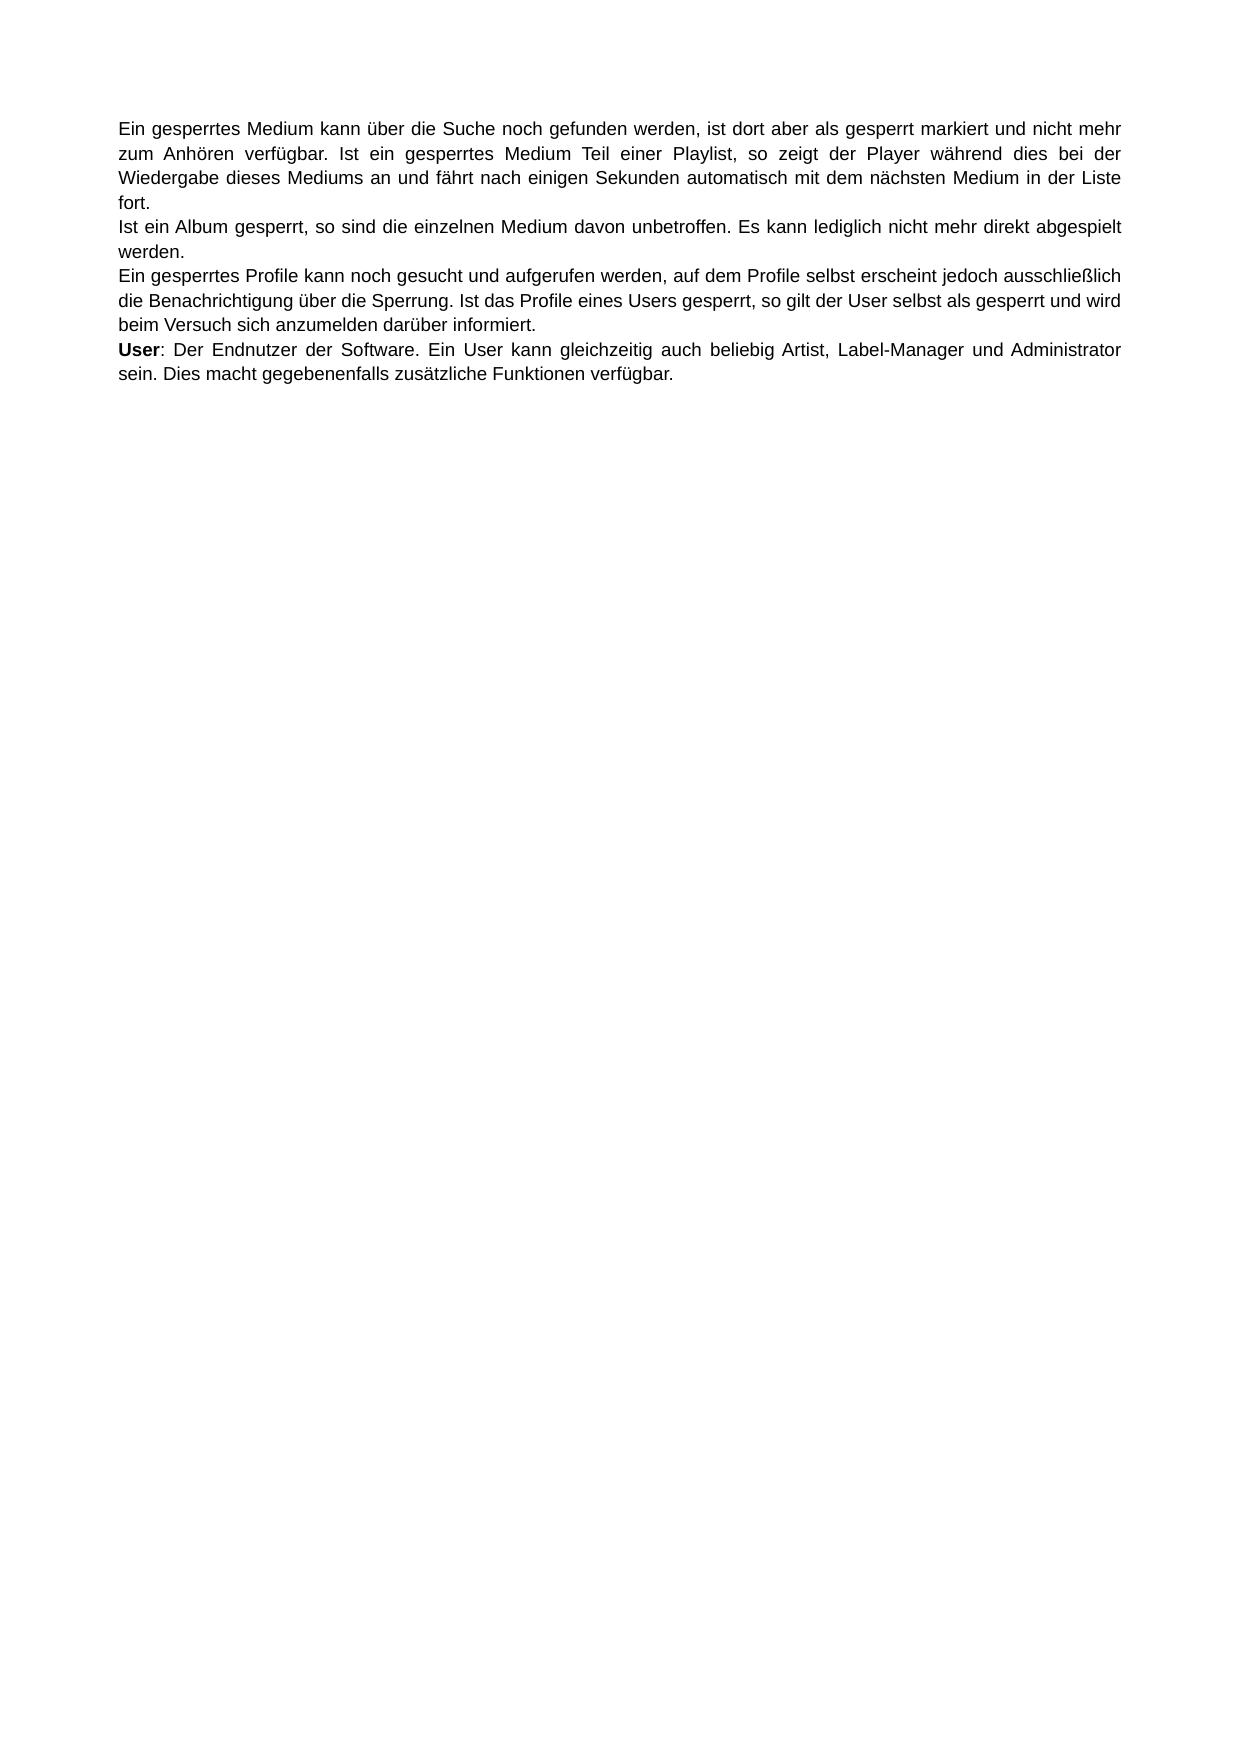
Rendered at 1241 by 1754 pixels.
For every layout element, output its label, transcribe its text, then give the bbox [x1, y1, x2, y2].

text Ist ein Album gesperrt, so sind die einzelnen Medium davon unbetroffen. Es kann lediglich nicht mehr direkt abgespielt werden. [118, 216, 1122, 262]
text Ein gesperrtes Medium kann über die Suche noch gefunden werden, ist dort aber als gesperrt markiert und nicht mehr zum Anhören verfügbar. Ist ein gesperrtes Medium Teil einer Playlist, so zeigt der Player während dies bei der Wiedergabe dieses Mediums an und fährt nach einigen Sekunden automatisch mit dem nächsten Medium in der Liste fort. [118, 118, 1122, 213]
text Ein gesperrtes Profile kann noch gesucht und aufgerufen werden, auf dem Profile selbst erscheint jedoch ausschließlich die Benachrichtigung über die Sperrung. Ist das Profile eines Users gesperrt, so gilt der User selbst als gesperrt und wird beim Versuch sich anzumelden darüber informiert. [118, 265, 1122, 336]
text User: Der Endnutzer der Software. Ein User kann gleichzeitig auch beliebig Artist, Label-Manager und Administrator sein. Dies macht gegebenenfalls zusätzliche Funktionen verfügbar. [118, 338, 1122, 384]
